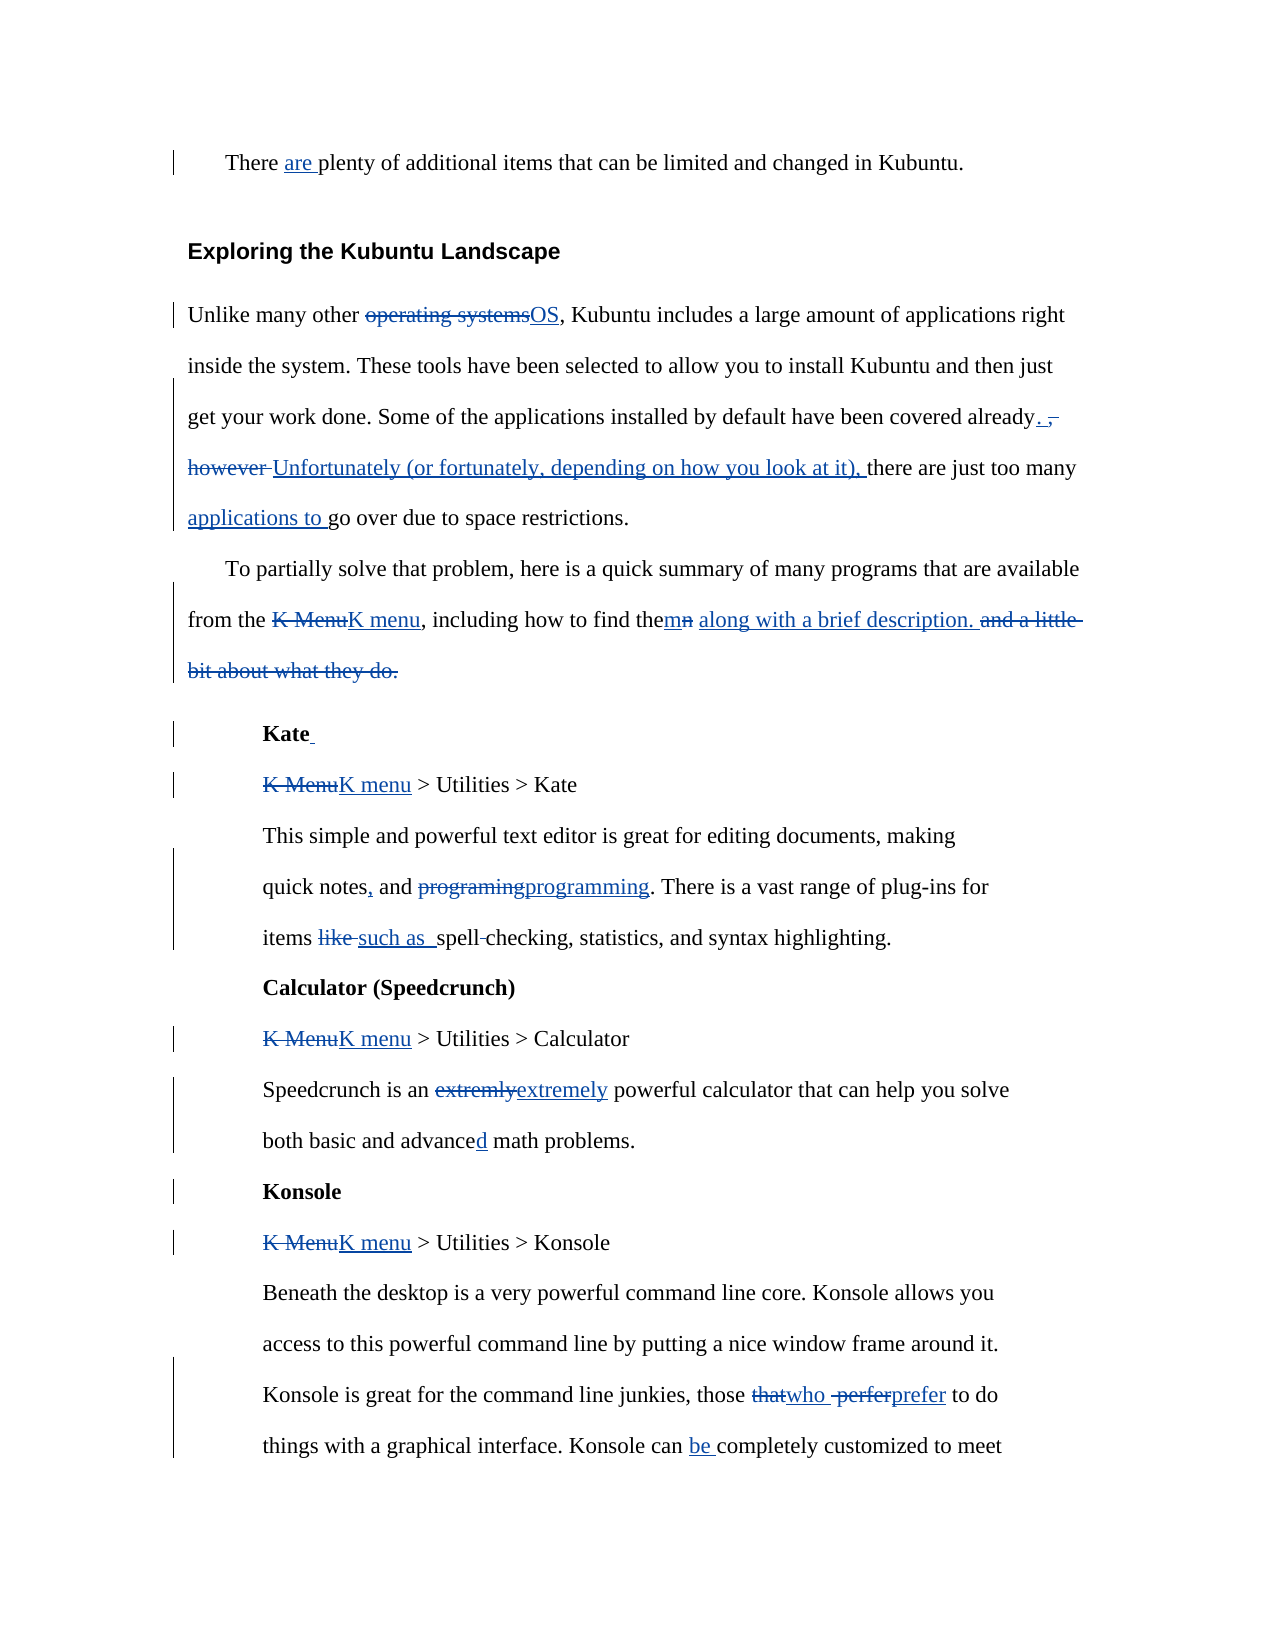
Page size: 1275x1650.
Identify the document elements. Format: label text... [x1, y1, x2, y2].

text Speedcrunch is an extremely powerful calculator that can help you solve both basic and advanced math problems. [262, 1077, 1012, 1153]
text Exploring the Kubuntu Landscape [187, 238, 1087, 264]
text Kate K menu > Utilities > Kate [187, 721, 1012, 747]
text There are plenty of additional items that can be limited and changed in Kubuntu. [187, 150, 1087, 175]
text Beneath the desktop is a very powerful command line core. Konsole allows you access to this powerful command line by putting a nice window frame around it. Konsole is great for the command line junkies, those who prefer to do things with a graphical interface. Konsole can be completely customized to meet [262, 1280, 1012, 1458]
text Unlike many other OS, Kubuntu includes a large amount of applications right inside the system. These tools have been selected to allow you to install Kubuntu and then just get your work done. Some of the applications installed by default have been covered already. Unfortunately (or fortunately, depending on how you look at it), there are just too many applications to go over due to space restrictions. [187, 302, 1087, 531]
text KonsoleK menu > Utilities > Konsole [187, 1179, 1012, 1204]
text To partially solve that problem, here is a quick summary of many programs that are available from the K menu, including how to find them along with a brief description. [187, 556, 1087, 683]
text This simple and powerful text editor is great for editing documents, making quick notes, and programming. There is a vast range of plug-ins for items such as spellchecking, statistics, and syntax highlighting. [262, 823, 1012, 950]
text K menu > Utilities > Calculator [262, 1026, 1012, 1052]
text Calculator (Speedcrunch) [187, 975, 1012, 1001]
